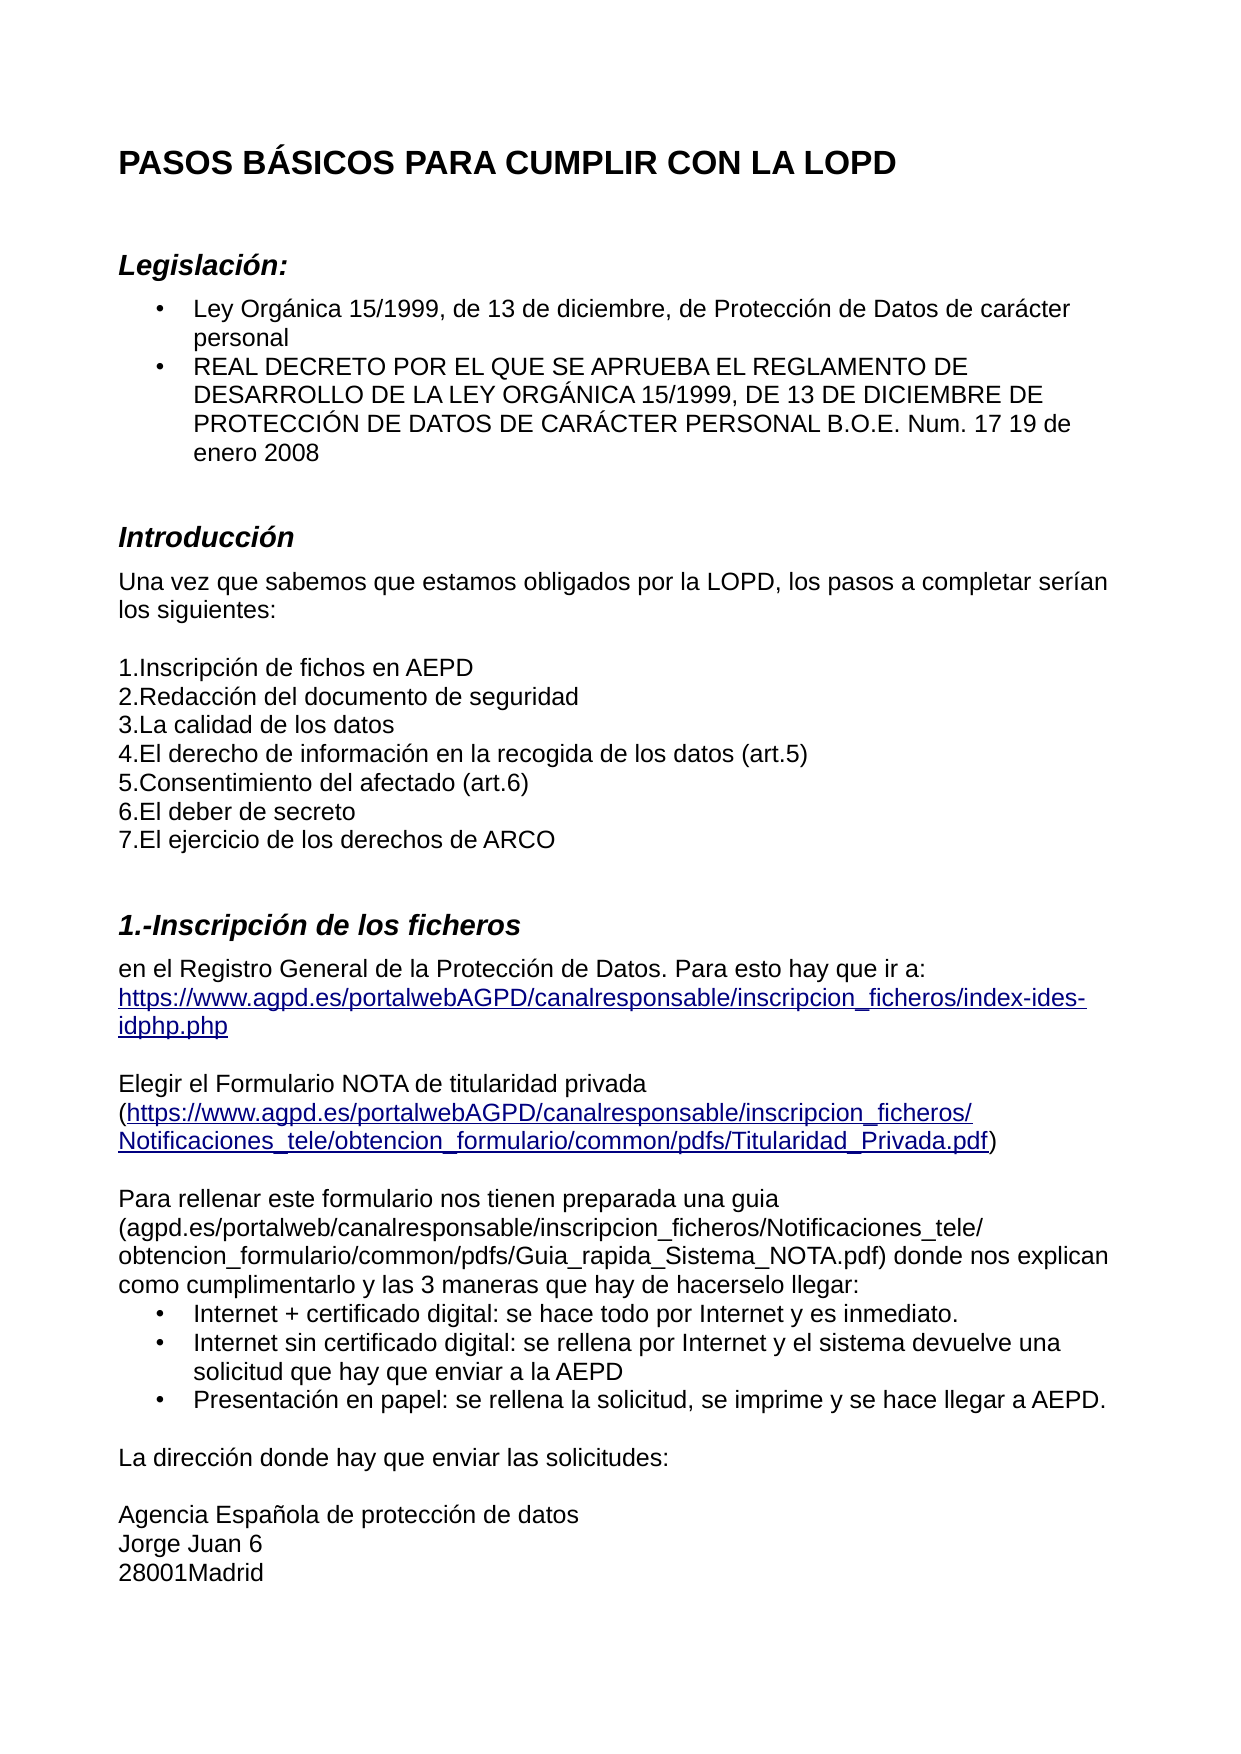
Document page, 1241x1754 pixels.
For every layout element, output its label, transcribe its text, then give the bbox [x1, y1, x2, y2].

subtitle 1.-Inscripción de los ficheros [118, 908, 1122, 941]
subtitle PASOS BÁSICOS PARA CUMPLIR CON LA LOPD [118, 143, 1122, 182]
list Internet + certificado digital: se hace todo por Internet y es inmediato. [156, 1299, 1122, 1328]
text 7.El ejercicio de los derechos de ARCO [118, 825, 1122, 854]
text Jorge Juan 6 [118, 1529, 1122, 1558]
list Ley Orgánica 15/1999, de 13 de diciembre, de Protección de Datos de carácter personal [156, 294, 1122, 352]
list REAL DECRETO POR EL QUE SE APRUEBA EL REGLAMENTO DE DESARROLLO DE LA LEY ORGÁNICA 15/1999, DE 13 DE DICIEMBRE DE PROTECCIÓN DE DATOS DE CARÁCTER PERSONAL B.O.E. Num. 17 19 de enero 2008 [156, 352, 1122, 467]
text Una vez que sabemos que estamos obligados por la LOPD, los pasos a completar serían los siguientes: [118, 567, 1122, 624]
text 4.El derecho de información en la recogida de los datos (art.5) [118, 739, 1122, 768]
subtitle Legislación: [118, 248, 1122, 282]
text Elegir el Formulario NOTA de titularidad privada (https://www.agpd.es/portalwebAGPD/canalresponsable/inscripcion_ficheros/Notificaciones_tele/obtencion_formulario/common/pdfs/Titularidad_Privada.pdf) [118, 1069, 1122, 1155]
text 28001Madrid [118, 1558, 1122, 1587]
text La dirección donde hay que enviar las solicitudes: [118, 1443, 1122, 1472]
text 1.Inscripción de fichos en AEPD [118, 653, 1122, 682]
text 5.Consentimiento del afectado (art.6) [118, 768, 1122, 797]
text en el Registro General de la Protección de Datos. Para esto hay que ir a: https://www.agpd.es/portalwebAGPD/canalresponsable/inscripcion_ficheros/index-ides-idphp.php [118, 954, 1122, 1040]
text 6.El deber de secreto [118, 797, 1122, 825]
text Agencia Española de protección de datos [118, 1500, 1122, 1529]
text 3.La calidad de los datos [118, 710, 1122, 739]
text 2.Redacción del documento de seguridad [118, 682, 1122, 710]
subtitle Introducción [118, 521, 1122, 554]
list Presentación en papel: se rellena la solicitud, se imprime y se hace llegar a AEPD. [156, 1385, 1122, 1414]
list Internet sin certificado digital: se rellena por Internet y el sistema devuelve una solicitud que hay que enviar a la AEPD [156, 1328, 1122, 1385]
text Para rellenar este formulario nos tienen preparada una guia (agpd.es/portalweb/canalresponsable/inscripcion_ficheros/Notificaciones_tele/obtencion_formulario/common/pdfs/Guia_rapida_Sistema_NOTA.pdf) donde nos explican como cumplimentarlo y las 3 maneras que hay de hacerselo llegar: [118, 1184, 1122, 1299]
